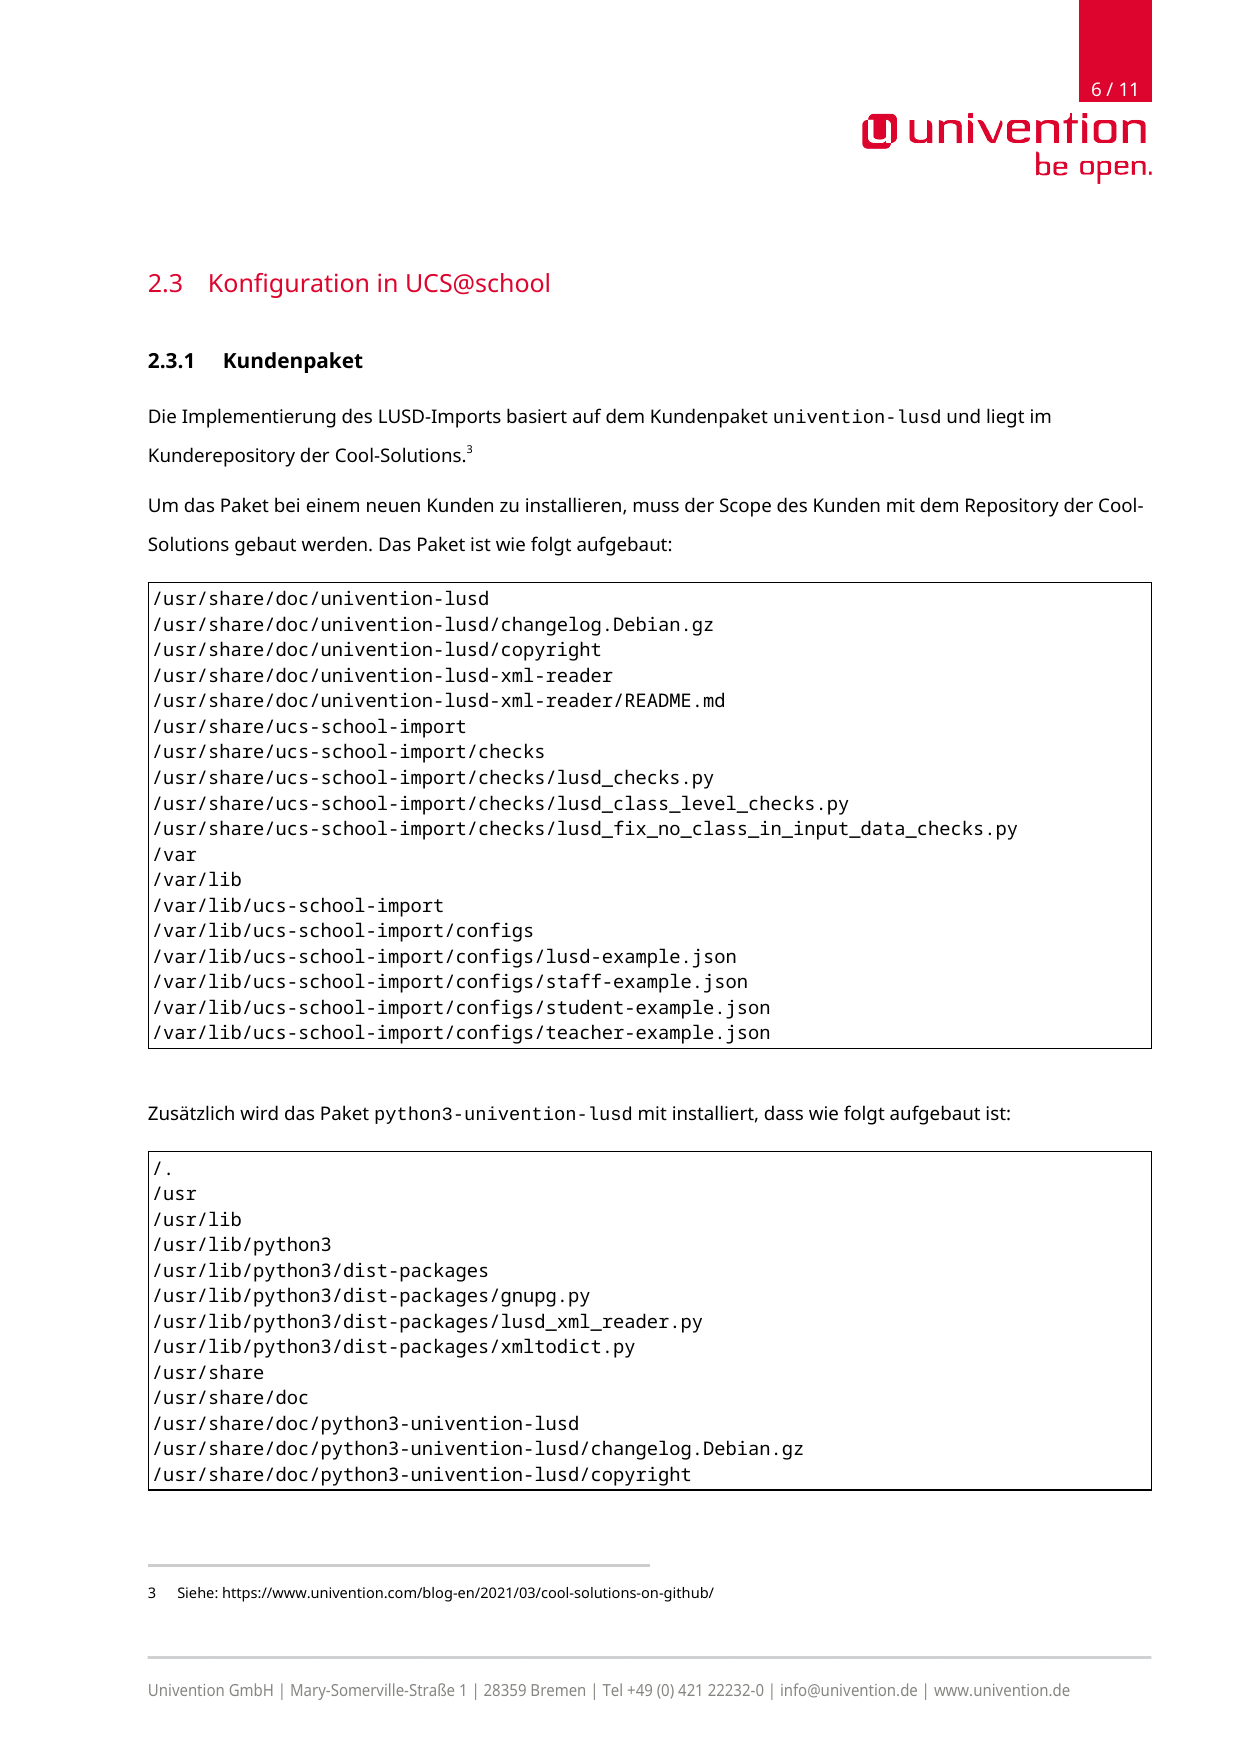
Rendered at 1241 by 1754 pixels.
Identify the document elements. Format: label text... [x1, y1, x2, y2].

text /usr/share/doc/univention-lusd-xml-reader/README.md [149, 684, 1151, 709]
text Siehe: https://www.univention.com/blog-en/2021/03/cool-solutions-on-github/ [148, 1583, 1152, 1603]
text /var [149, 837, 1151, 862]
text /usr/share/doc [149, 1381, 1151, 1406]
text /usr/share/doc/univention-lusd/changelog.Debian.gz [149, 607, 1151, 633]
text /usr/share/ucs-school-import/checks [149, 735, 1151, 760]
text /usr/share/doc/univention-lusd [149, 583, 1151, 607]
text /usr/share/ucs-school-import [149, 709, 1151, 735]
text Zusätzlich wird das Paket python3-univention-lusd mit installiert, dass wie folgt aufgebaut ist: [148, 1100, 1152, 1126]
text /var/lib [149, 862, 1151, 888]
text /usr/share/doc/univention-lusd/copyright [149, 633, 1151, 658]
text /. [149, 1152, 1151, 1176]
subtitle Konfiguration in UCS@school [148, 266, 1152, 300]
picture [862, 113, 1152, 184]
text /usr/lib/python3/dist-packages/lusd_xml_reader.py [149, 1304, 1151, 1329]
text /usr/lib/python3/dist-packages/gnupg.py [149, 1278, 1151, 1304]
text /var/lib/ucs-school-import/configs [149, 913, 1151, 939]
text /usr/share/ucs-school-import/checks/lusd_fix_no_class_in_input_data_checks.py [149, 811, 1151, 837]
text /var/lib/ucs-school-import/configs/student-example.json [149, 990, 1151, 1016]
subtitle Kundenpaket [148, 346, 1152, 375]
text /var/lib/ucs-school-import/configs/teacher-example.json [149, 1016, 1151, 1048]
text /usr/lib/python3/dist-packages [149, 1253, 1151, 1278]
text /usr/share/doc/python3-univention-lusd [149, 1406, 1151, 1432]
text Um das Paket bei einem neuen Kunden zu installieren, muss der Scope des Kunden mit dem Repository der Cool-Solutions gebaut werden. Das Paket ist wie folgt aufgebaut: [148, 493, 1152, 557]
text /usr/share/ucs-school-import/checks/lusd_class_level_checks.py [149, 786, 1151, 811]
text /var/lib/ucs-school-import [149, 888, 1151, 913]
text /usr/lib/python3 [149, 1227, 1151, 1253]
text /usr/share [149, 1355, 1151, 1381]
text /usr/share/doc/python3-univention-lusd/changelog.Debian.gz [149, 1432, 1151, 1457]
text /usr [149, 1176, 1151, 1202]
text /usr/share/doc/python3-univention-lusd/copyright [149, 1457, 1151, 1489]
text /var/lib/ucs-school-import/configs/lusd-example.json [149, 939, 1151, 964]
text /usr/share/ucs-school-import/checks/lusd_checks.py [149, 760, 1151, 786]
text Die Implementierung des LUSD-Imports basiert auf dem Kundenpaket univention-lusd und liegt im Kunderepository der Cool-Solutions. [148, 404, 1152, 468]
text /var/lib/ucs-school-import/configs/staff-example.json [149, 964, 1151, 990]
text /usr/share/doc/univention-lusd-xml-reader [149, 658, 1151, 684]
text /usr/lib/python3/dist-packages/xmltodict.py [149, 1329, 1151, 1355]
text /usr/lib [149, 1202, 1151, 1227]
